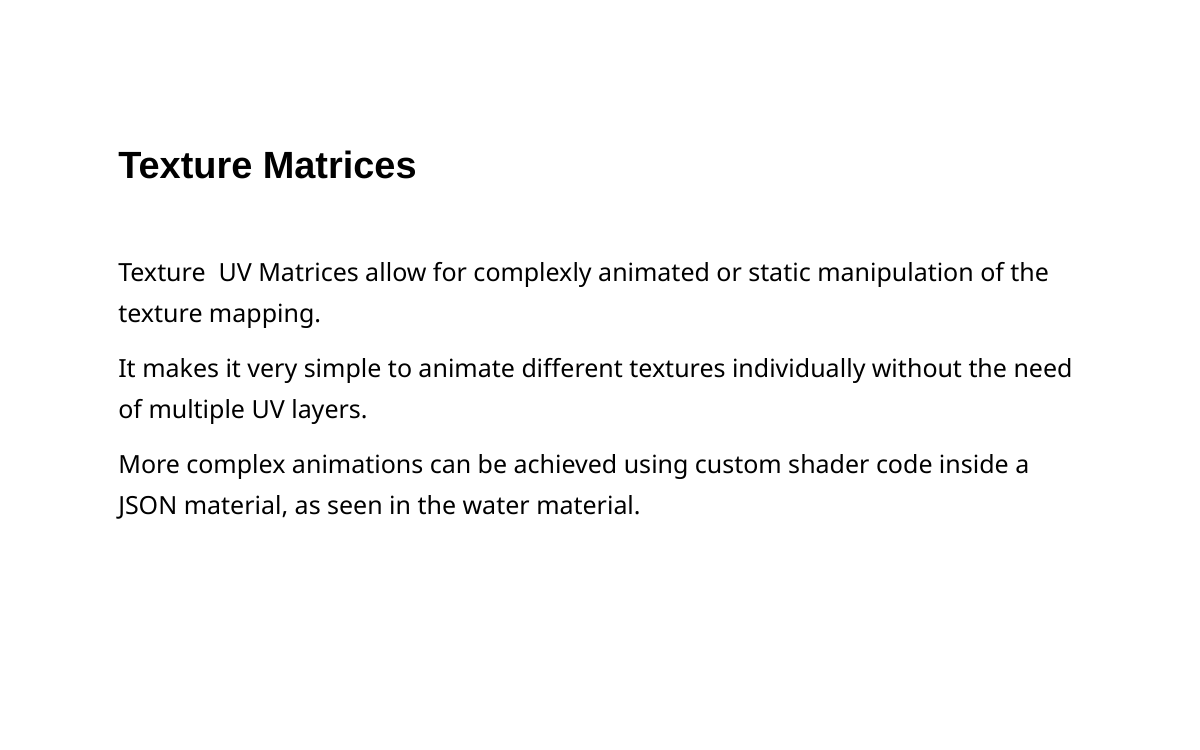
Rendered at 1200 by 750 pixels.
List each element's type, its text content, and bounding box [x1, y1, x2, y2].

text More complex animations can be achieved using custom shader code inside a JSON material, as seen in the water material. [118, 447, 1082, 522]
text It makes it very simple to animate different textures individually without the need of multiple UV layers. [118, 351, 1082, 426]
subtitle Texture Matrices [118, 143, 1082, 187]
text Texture UV Matrices allow for complexly animated or static manipulation of the texture mapping. [118, 255, 1082, 329]
